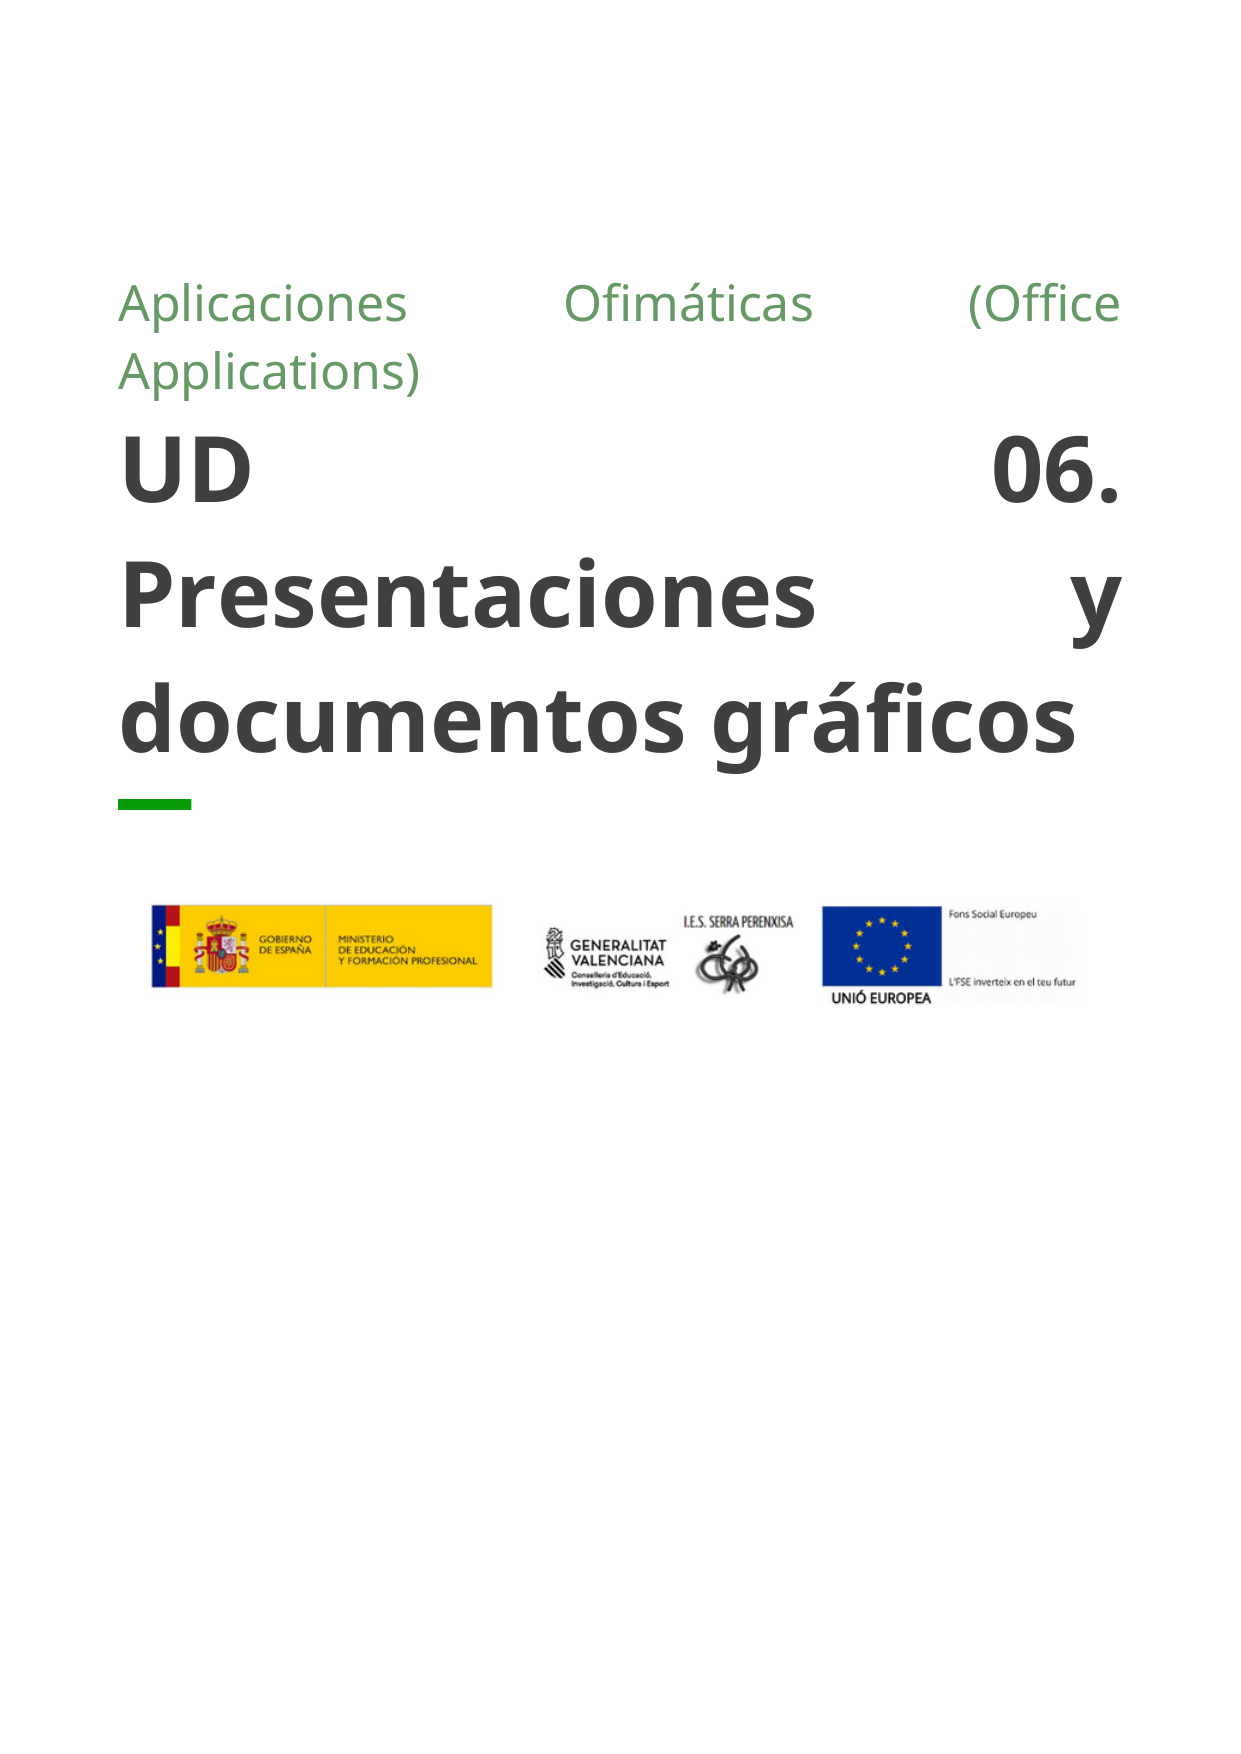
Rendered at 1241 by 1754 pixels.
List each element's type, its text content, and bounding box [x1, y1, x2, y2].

title Aplicaciones Ofimáticas (Office Applications) UD 06. Presentaciones y documentos gráficos [118, 268, 1122, 779]
picture [118, 885, 1123, 1005]
picture [118, 799, 192, 810]
